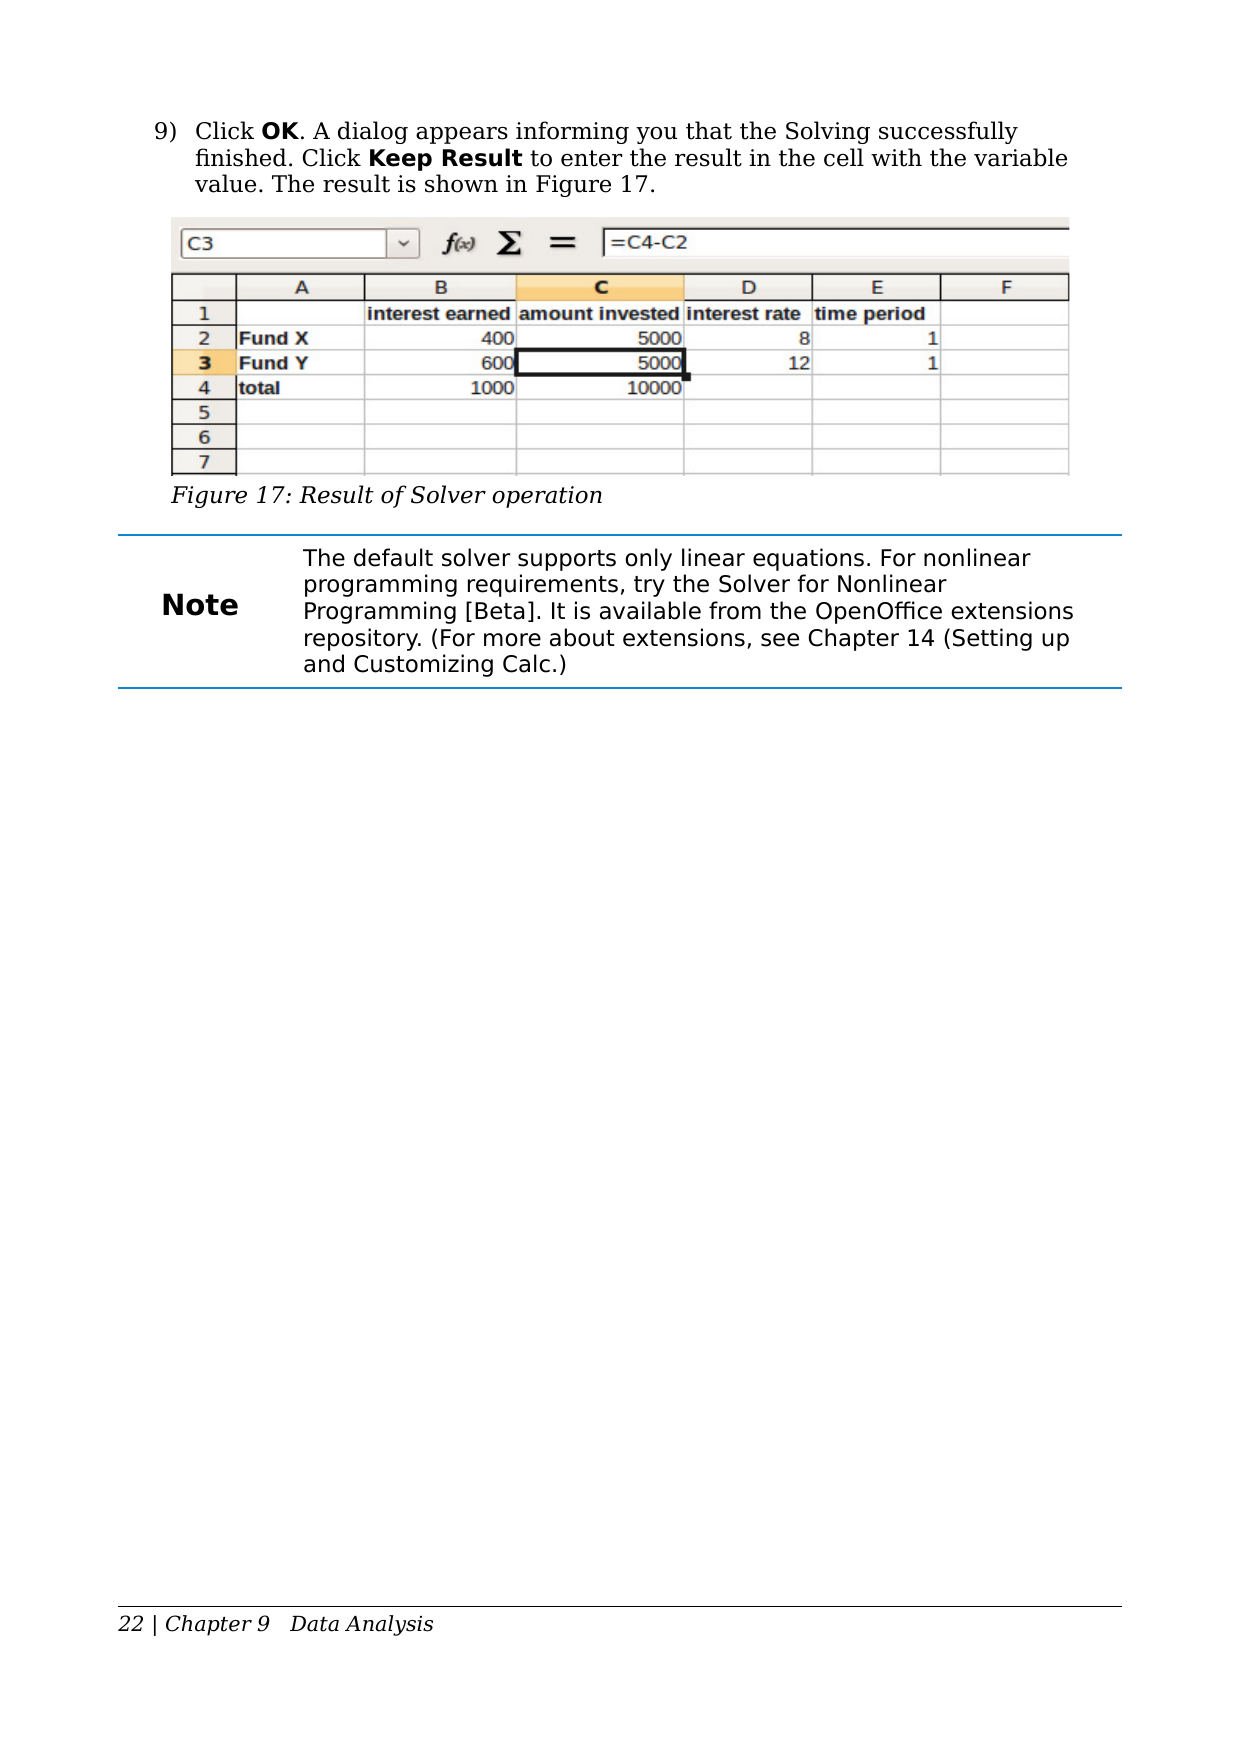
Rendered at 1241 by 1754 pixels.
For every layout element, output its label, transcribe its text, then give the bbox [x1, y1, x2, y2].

table_header The default solver supports only linear equations. For nonlinear programming requirements, try the Solver for Nonlinear Programming [Beta]. It is available from the OpenOffice extensions repository. (For more about extensions, see Chapter 14 (Setting up and Customizing Calc.) [281, 536, 1122, 687]
picture [171, 217, 1070, 476]
text Figure 17: Result of Solver operation [171, 482, 1069, 509]
list Click OK. A dialog appears informing you that the Solving successfully finished. Click Keep Result to enter the result in the cell with the variable value. The result is shown in Figure 17. [177, 118, 1122, 198]
table_header Note [118, 536, 281, 687]
